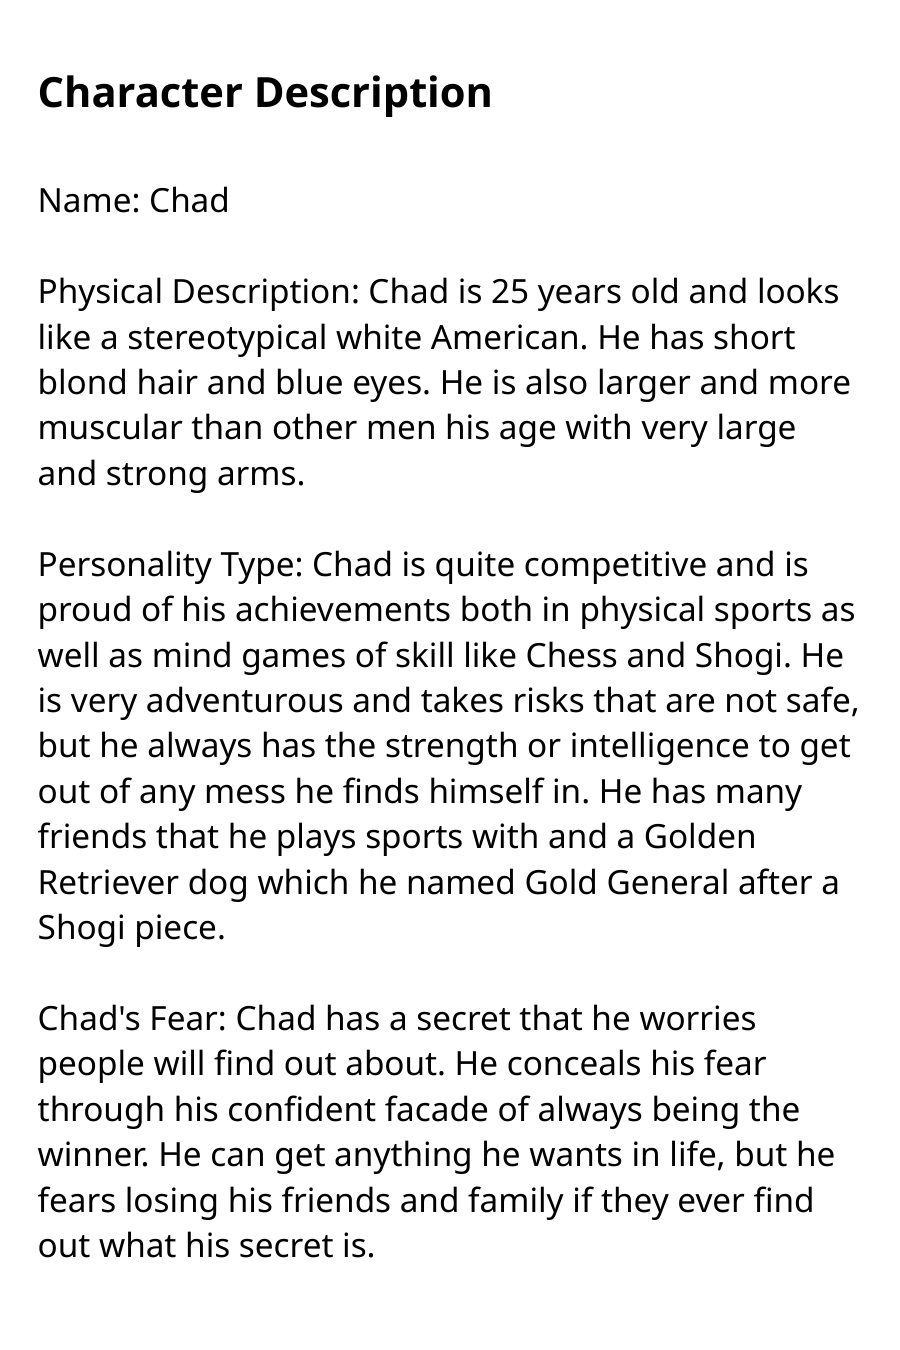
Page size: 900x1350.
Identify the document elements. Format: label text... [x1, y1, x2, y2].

text Name: Chad [37, 177, 862, 223]
text Personality Type: Chad is quite competitive and is proud of his achievements both in physical sports as well as mind games of skill like Chess and Shogi. He is very adventurous and takes risks that are not safe, but he always has the strength or intelligence to get out of any mess he finds himself in. He has many friends that he plays sports with and a Golden Retriever dog which he named Gold General after a Shogi piece. [37, 541, 862, 949]
subtitle Character Description [37, 62, 862, 119]
text Chad's Fear: Chad has a secret that he worries people will find out about. He conceals his fear through his confident facade of always being the winner. He can get anything he wants in life, but he fears losing his friends and family if they ever find out what his secret is. [37, 995, 862, 1267]
text Physical Description: Chad is 25 years old and looks like a stereotypical white American. He has short blond hair and blue eyes. He is also larger and more muscular than other men his age with very large and strong arms. [37, 268, 862, 495]
